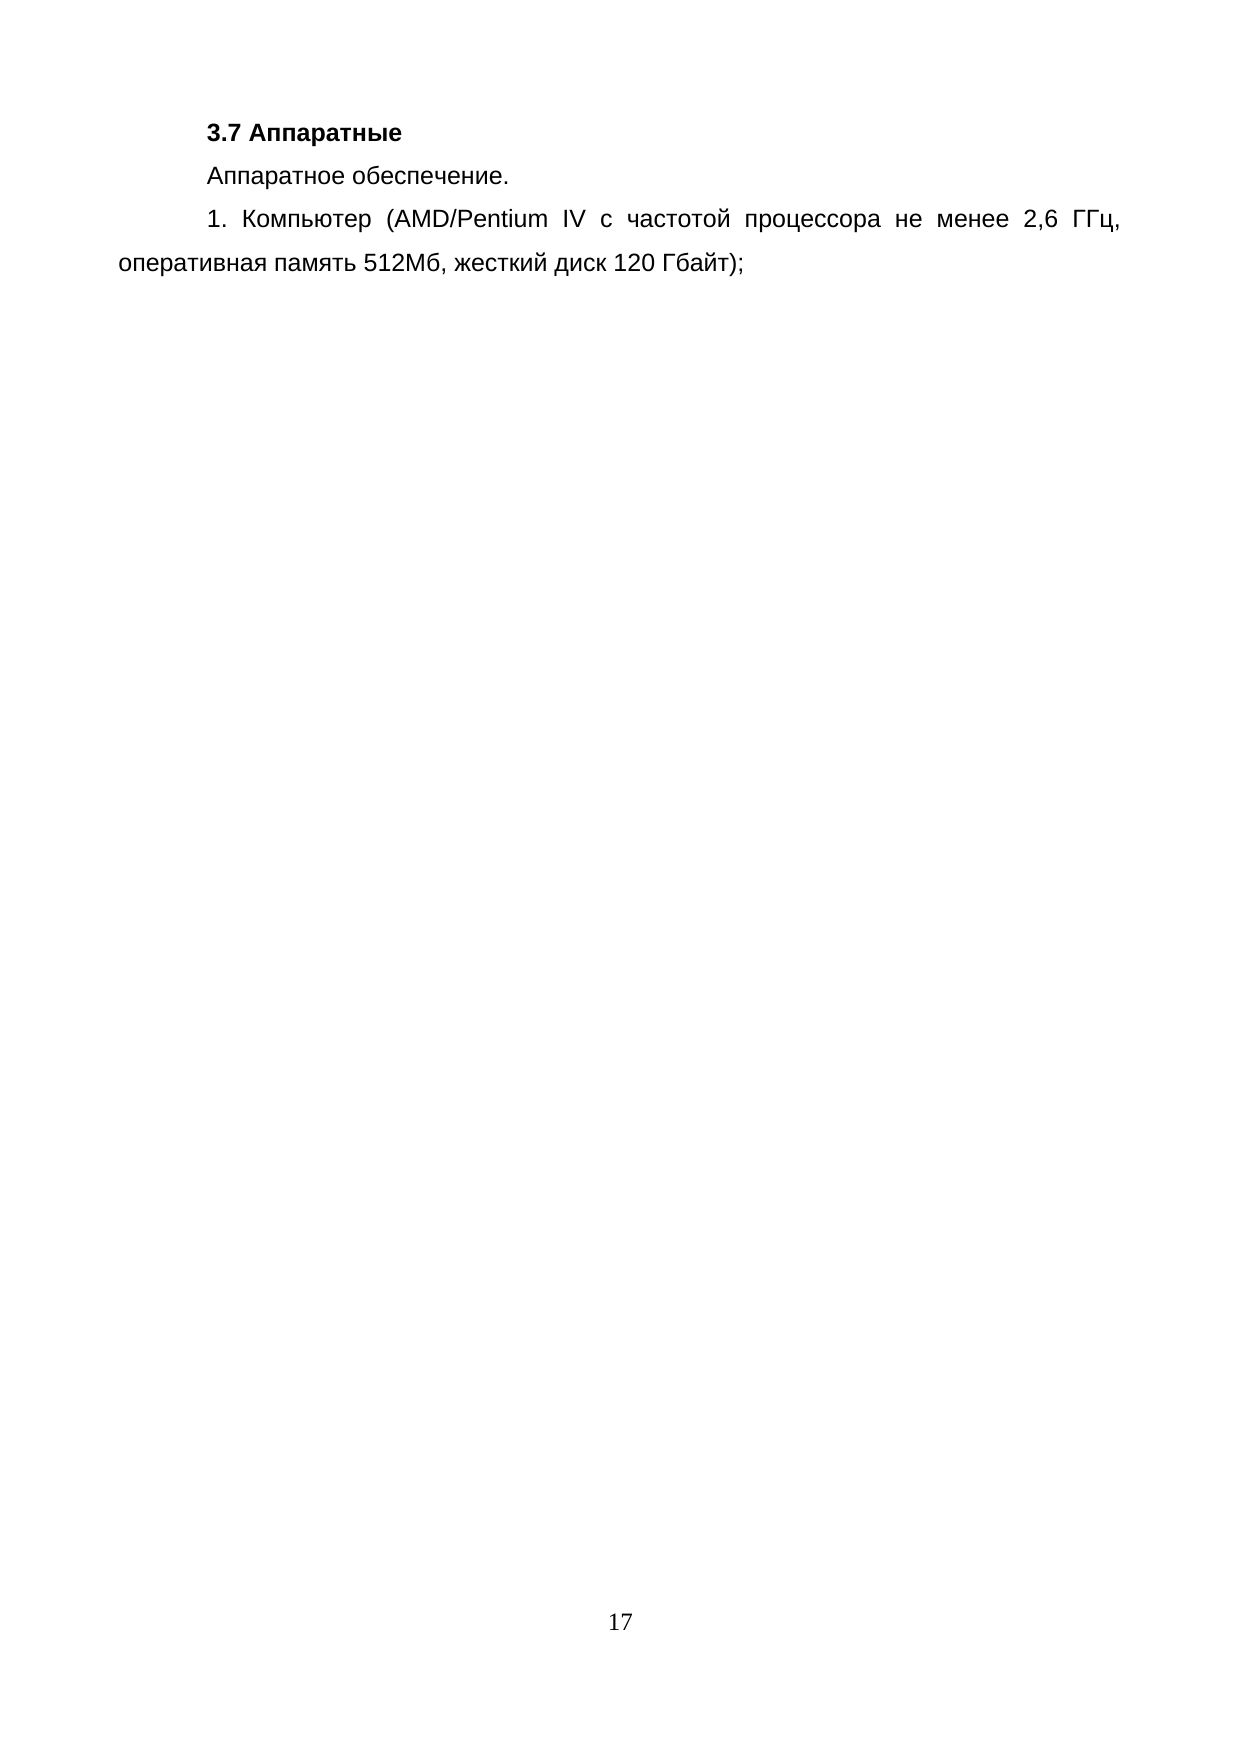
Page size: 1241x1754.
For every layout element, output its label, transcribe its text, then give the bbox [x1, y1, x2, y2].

subtitle Аппаратные [118, 118, 1122, 147]
text 1. Компьютер (AMD/Pentium IV с частотой процессора не менее 2,6 ГГц, оперативная память 512Мб, жесткий диск 120 Гбайт); [118, 204, 1122, 276]
text Аппаратное обеспечение. [118, 161, 1122, 190]
